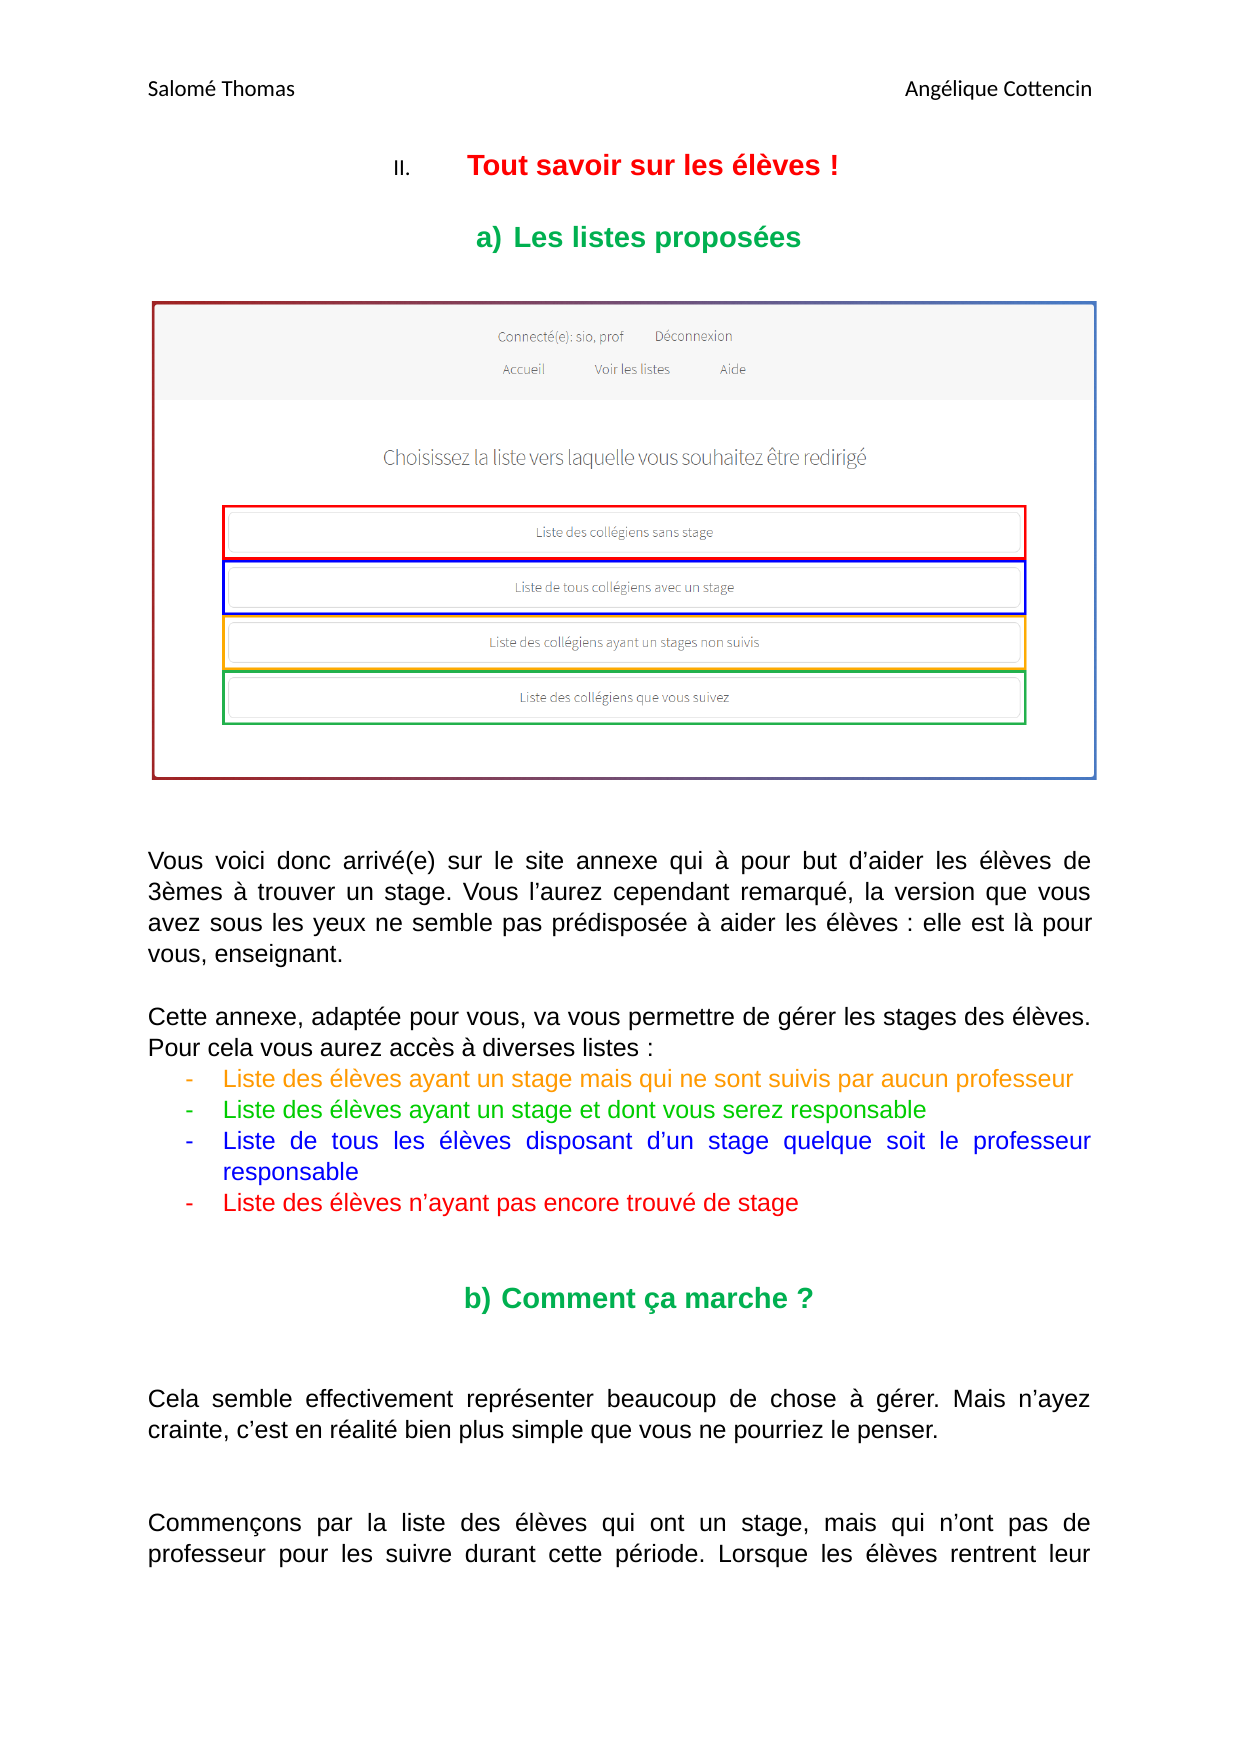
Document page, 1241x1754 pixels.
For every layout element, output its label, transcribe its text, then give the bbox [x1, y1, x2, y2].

list Tout savoir sur les élèves ! [148, 148, 1093, 181]
picture [151, 301, 1097, 780]
list Comment ça marche ? [185, 1281, 1093, 1314]
list Les listes proposées [185, 220, 1093, 253]
list Liste des élèves ayant un stage et dont vous serez responsable [185, 1095, 1093, 1123]
list Liste des élèves n’ayant pas encore trouvé de stage [185, 1188, 1093, 1217]
list Cela semble effectivement représenter beaucoup de chose à gérer. Mais n’ayez crainte, c’est en réalité bien plus simple que vous ne pourriez le penser. [148, 1384, 1093, 1444]
list Liste de tous les élèves disposant d’un stage quelque soit le professeur responsable [185, 1126, 1093, 1186]
list Cette annexe, adaptée pour vous, va vous permettre de gérer les stages des élèves. Pour cela vous aurez accès à diverses listes : [148, 1002, 1093, 1061]
list Commençons par la liste des élèves qui ont un stage, mais qui n’ont pas de professeur pour les suivre durant cette période. Lorsque les élèves rentrent leur [148, 1508, 1093, 1568]
list Liste des élèves ayant un stage mais qui ne sont suivis par aucun professeur [185, 1064, 1093, 1092]
list Vous voici donc arrivé(e) sur le site annexe qui à pour but d’aider les élèves de 3èmes à trouver un stage. Vous l’aurez cependant remarqué, la version que vous avez sous les yeux ne semble pas prédisposée à aider les élèves : elle est là pour vous, enseignant. [148, 846, 1093, 968]
